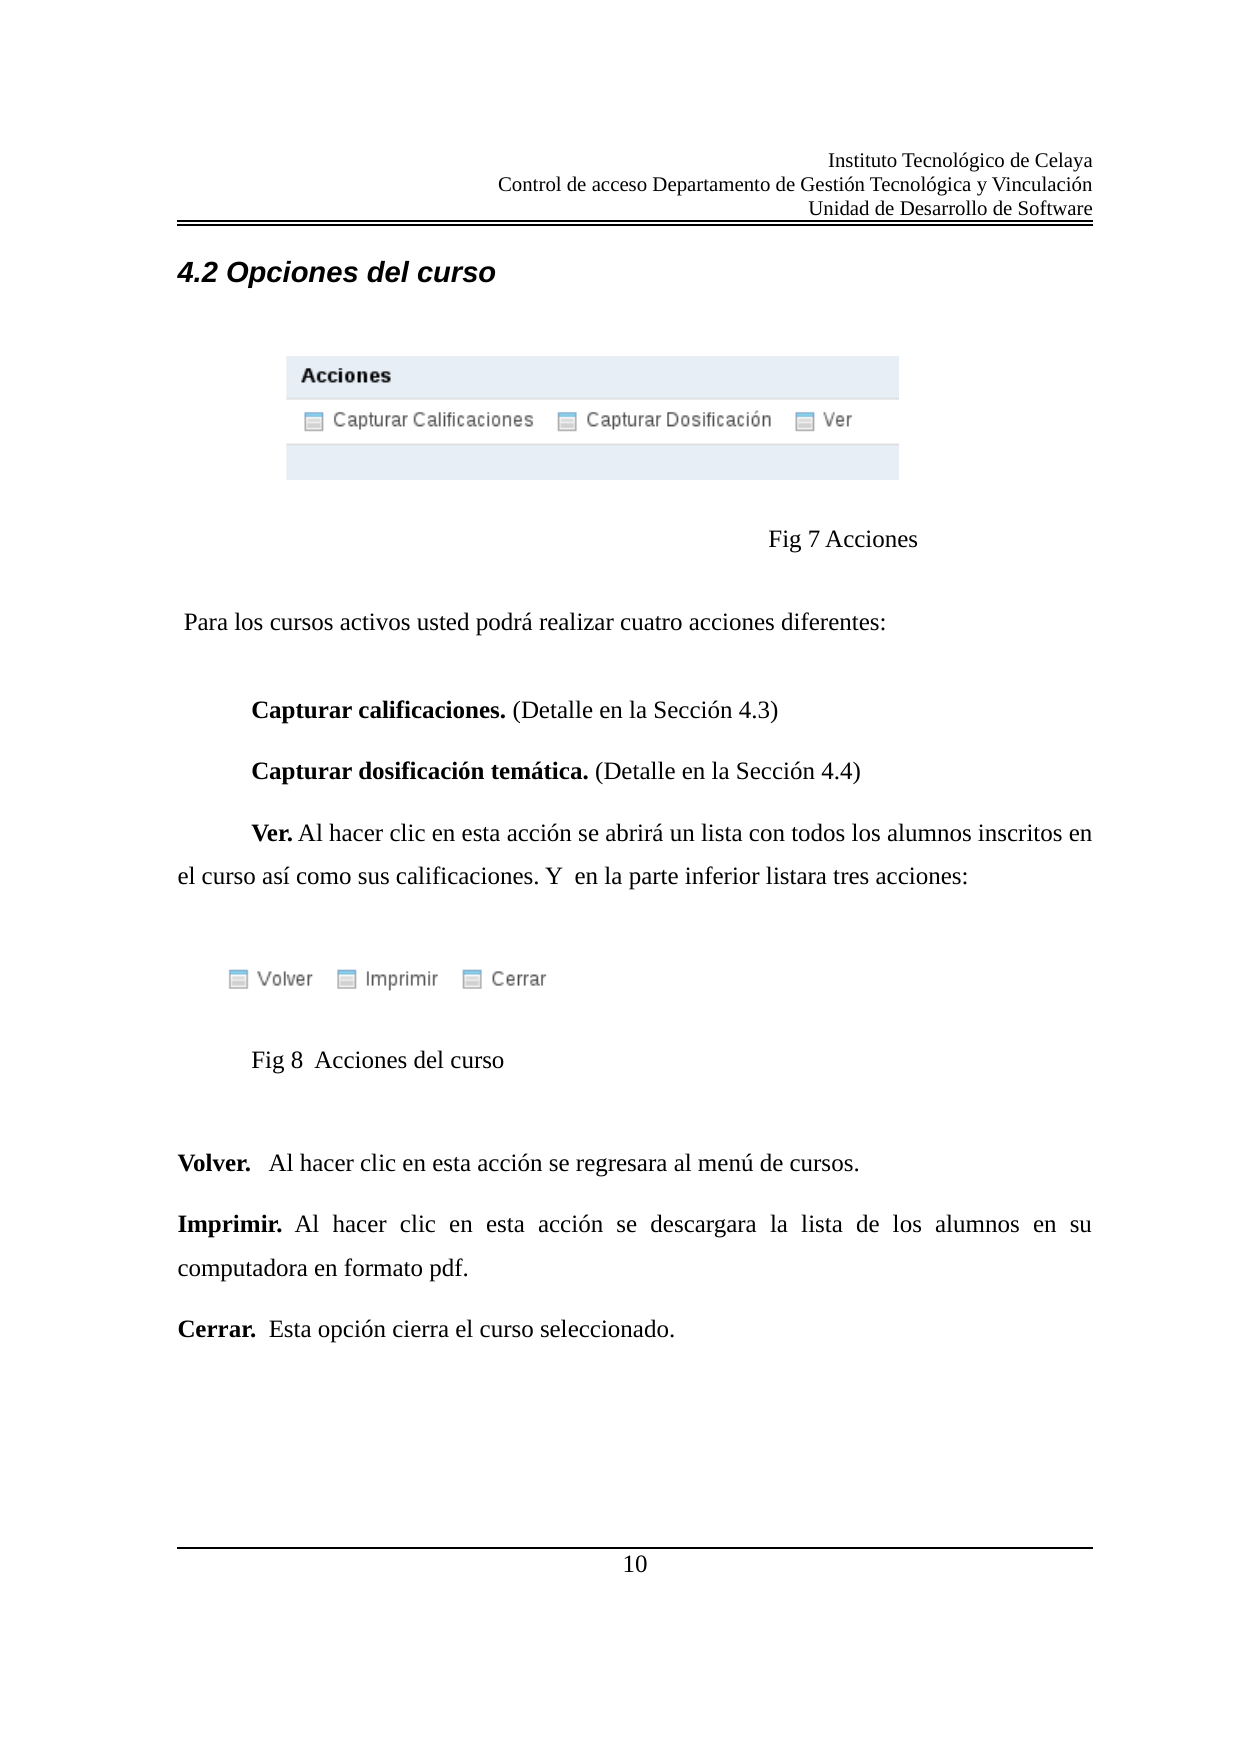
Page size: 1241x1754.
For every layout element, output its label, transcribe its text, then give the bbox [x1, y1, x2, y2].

text Para los cursos activos usted podrá realizar cuatro acciones diferentes: [177, 607, 1093, 635]
text Ver. Al hacer clic en esta acción se abrirá un lista con todos los alumnos inscritos en el curso así como sus calificaciones. Y en la parte inferior listara tres acciones: [177, 818, 1093, 890]
picture [286, 356, 899, 480]
text Fig 7 Acciones [177, 524, 1093, 553]
text Cerrar. Esta opción cierra el curso seleccionado. [177, 1314, 1093, 1343]
text Fig 8 Acciones del curso [177, 1045, 1093, 1074]
text Capturar dosificación temática. (Detalle en la Sección 4.4) [177, 756, 1093, 785]
text Imprimir. Al hacer clic en esta acción se descargara la lista de los alumnos en su computadora en formato pdf. [177, 1209, 1093, 1281]
text Capturar calificaciones. (Detalle en la Sección 4.3) [177, 695, 1093, 724]
text Volver. Al hacer clic en esta acción se regresara al menú de cursos. [177, 1148, 1093, 1177]
picture [220, 948, 587, 1008]
subtitle Opciones del curso [177, 256, 1093, 289]
